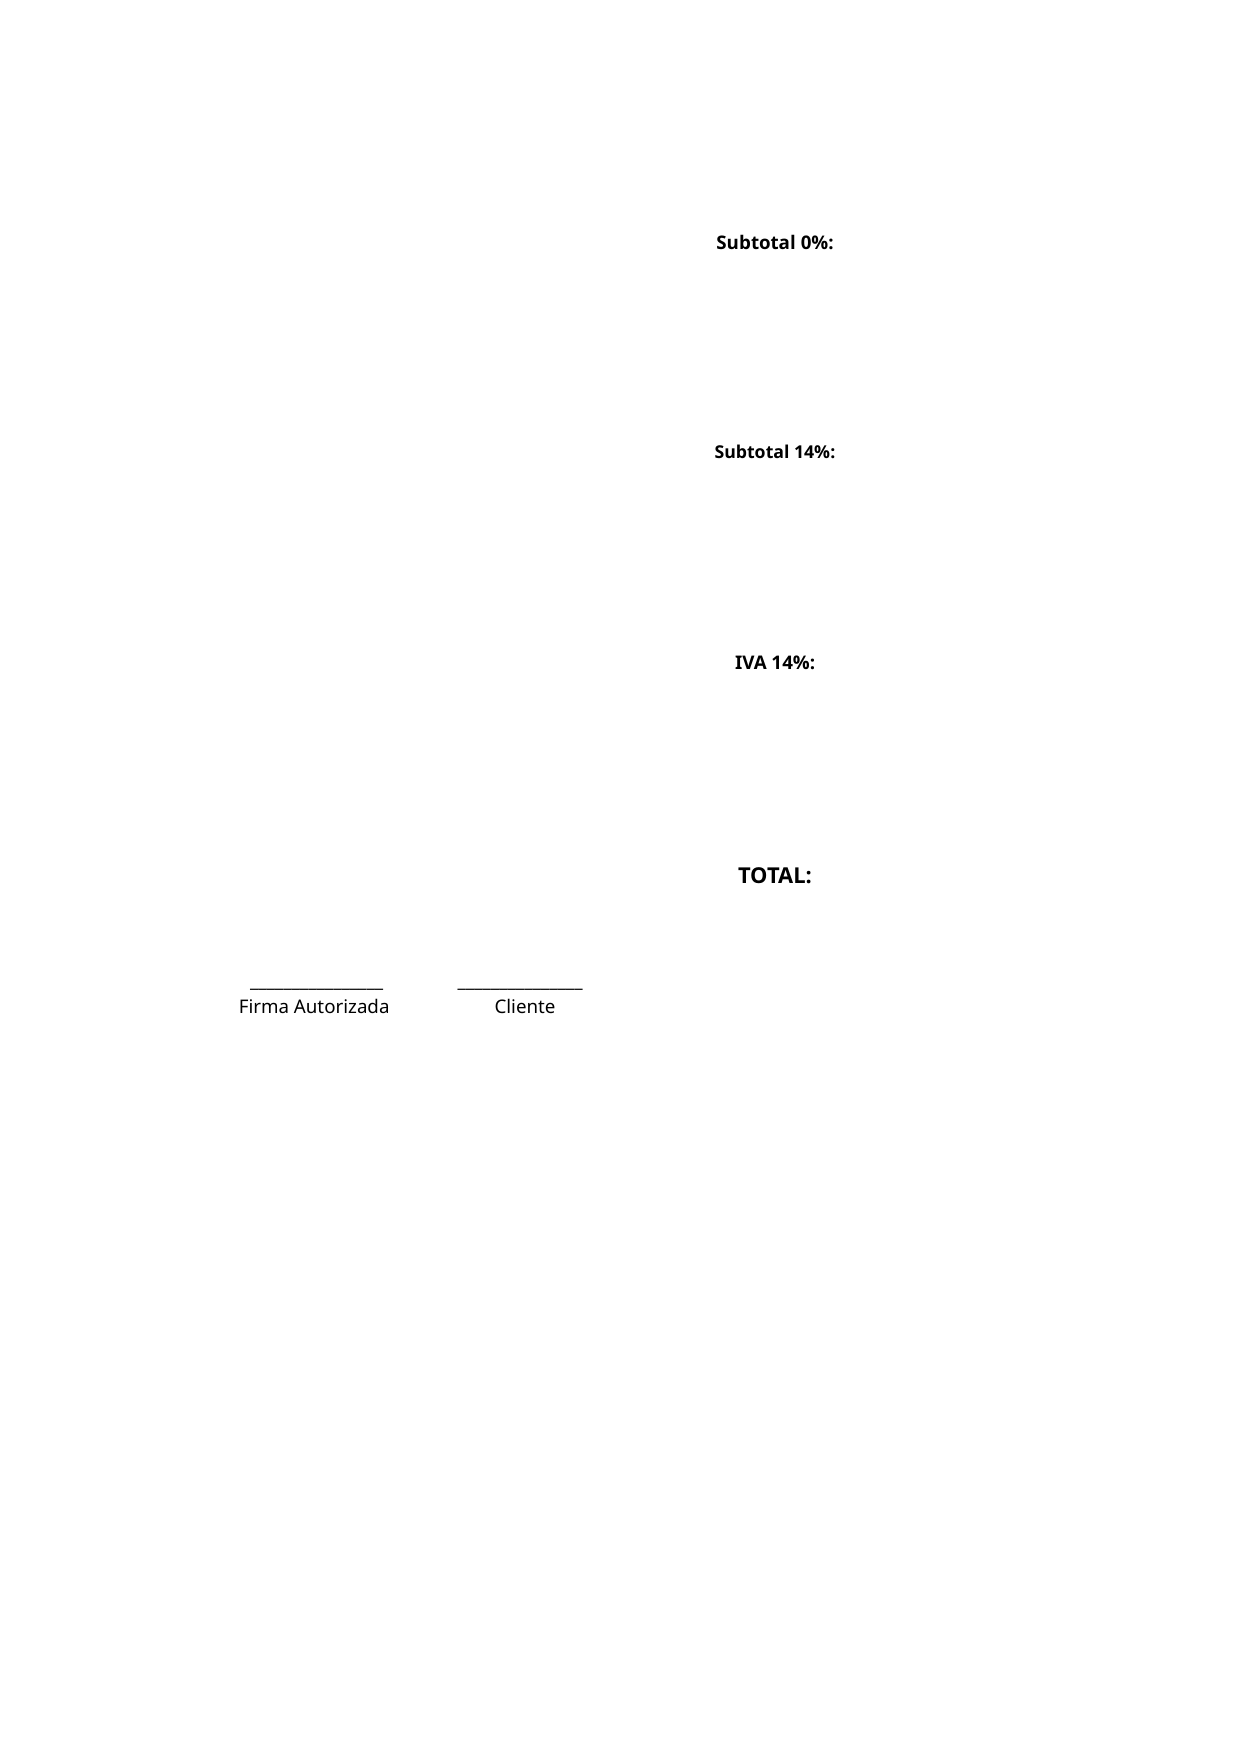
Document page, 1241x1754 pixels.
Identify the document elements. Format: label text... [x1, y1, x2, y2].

table_cell <formatLang(descuento, invoice.party.lang, currency=invoice.currency)> [850, 118, 953, 226]
table_cell IVA 14%: [700, 647, 850, 857]
table_cell [700, 118, 850, 226]
table_cell [625, 436, 700, 647]
table_cell [212, 857, 625, 1119]
table_cell [119, 857, 212, 1119]
table_cell [119, 436, 212, 647]
table_cell <formatLang(sale.total_amount, sale.party.lang, currency=sale.currency)> [850, 857, 953, 1119]
table_cell <formatLang(subtotal_14, sale.party.lang, currency=sale.currency)> [850, 436, 953, 647]
table_cell [212, 647, 625, 857]
table_cell [212, 436, 625, 647]
table_cell Subtotal 0%: [700, 226, 850, 436]
table_cell [625, 118, 700, 226]
text </for> [118, 1184, 1122, 1212]
table_cell [119, 118, 212, 226]
table_cell [625, 226, 700, 436]
table_cell [212, 226, 625, 436]
table_cell <formatLang(sale.tax_amount, sale.party.lang, currency=sale.currency)> [850, 647, 953, 857]
table_cell [119, 226, 212, 436]
text </if> [118, 1151, 1122, 1180]
table_header _______________ Cliente [418, 962, 622, 1024]
table_cell [625, 857, 700, 1119]
table_cell Subtotal 14%: [700, 436, 850, 647]
table_cell TOTAL: [700, 857, 850, 1119]
table_cell <formatLang(subtotal_0, sale.party.lang, currency=sale.currency)> [850, 226, 953, 436]
table_cell [119, 647, 212, 857]
table_cell [625, 647, 700, 857]
table_header ________________ Firma Autorizada [215, 962, 418, 1024]
table_cell <amount2words>, <decimales> /100 DOLARES [212, 118, 625, 226]
